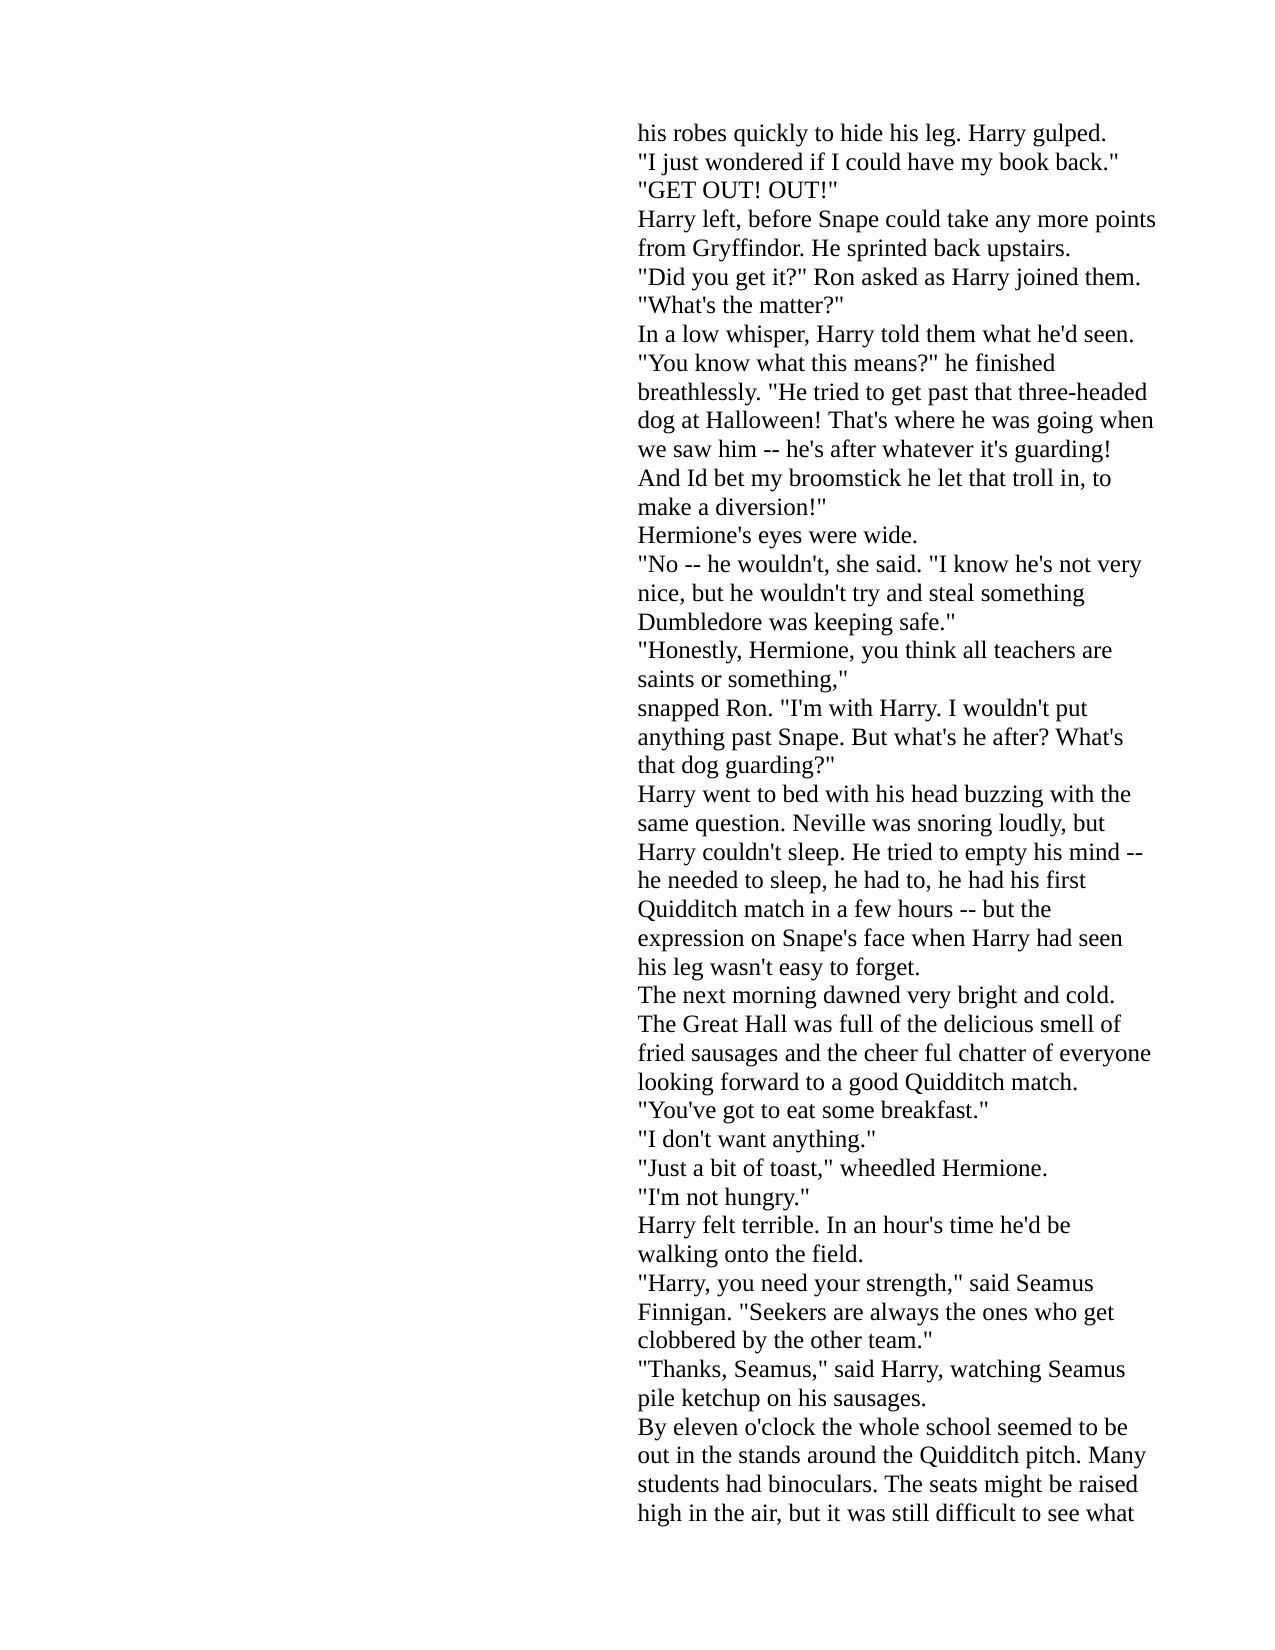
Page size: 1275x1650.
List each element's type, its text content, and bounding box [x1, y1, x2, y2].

table_cell his robes quickly to hide his leg. Harry gulped. "I just wondered if I could have my book back." "GET OUT! OUT!" Harry left, before Snape could take any more points from Gryffindor. He sprinted back upstairs. "Did you get it?" Ron asked as Harry joined them. "What's the matter?" In a low whisper, Harry told them what he'd seen. "You know what this means?" he finished breathlessly. "He tried to get past that three-headed dog at Halloween! That's where he was going when we saw him -- he's after whatever it's guarding! And Id bet my broomstick he let that troll in, to make a diversion!" Hermione's eyes were wide. "No -- he wouldn't, she said. "I know he's not very nice, but he wouldn't try and steal something Dumbledore was keeping safe." "Honestly, Hermione, you think all teachers are saints or something," snapped Ron. "I'm with Harry. I wouldn't put anything past Snape. But what's he after? What's that dog guarding?" Harry went to bed with his head buzzing with the same question. Neville was snoring loudly, but Harry couldn't sleep. He tried to empty his mind -- he needed to sleep, he had to, he had his first Quidditch match in a few hours -- but the expression on Snape's face when Harry had seen his leg wasn't easy to forget. The next morning dawned very bright and cold. The Great Hall was full of the delicious smell of fried sausages and the cheer ful chatter of everyone looking forward to a good Quidditch match. "You've got to eat some breakfast." "I don't want anything." "Just a bit of toast," wheedled Hermione. "I'm not hungry." Harry felt terrible. In an hour's time he'd be walking onto the field. "Harry, you need your strength," said Seamus Finnigan. "Seekers are always the ones who get clobbered by the other team." "Thanks, Seamus," said Harry, watching Seamus pile ketchup on his sausages. By eleven o'clock the whole school seemed to be out in the stands around the Quidditch pitch. Many students had binoculars. The seats might be raised high in the air, but it was still difficult to see what [638, 118, 1157, 1527]
table_cell [118, 118, 637, 1527]
